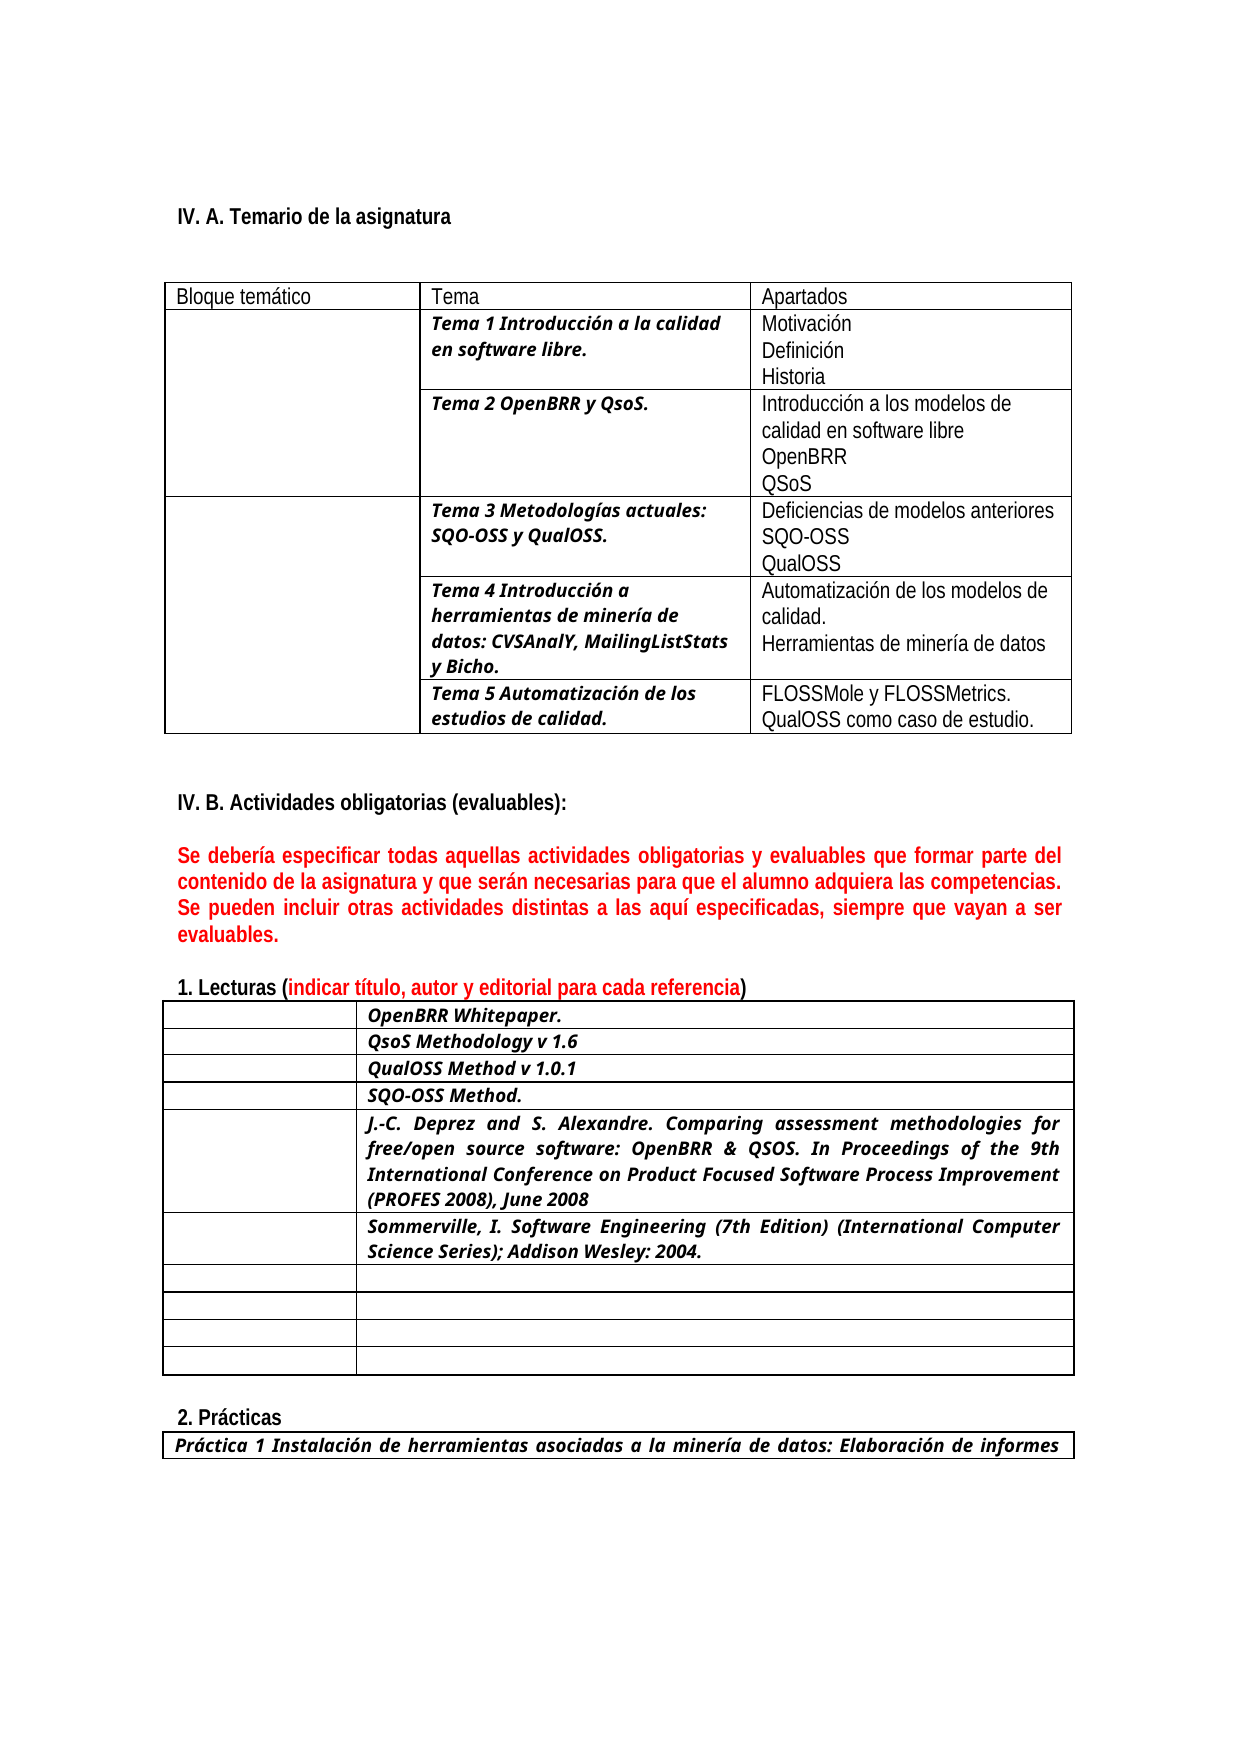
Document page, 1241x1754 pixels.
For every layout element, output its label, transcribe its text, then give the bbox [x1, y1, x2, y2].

table_cell Tema 4 Introducción a herramientas de minería de datos: CVSAnalY, MailingListStats y Bicho. [421, 577, 750, 679]
table_cell [357, 1347, 1073, 1373]
table_cell J.-C. Deprez and S. Alexandre. Comparing assessment methodologies for free/open source software: OpenBRR & QSOS. In Proceedings of the 9th International Conference on Product Focused Software Process Improvement (PROFES 2008), June 2008 [357, 1110, 1073, 1212]
table_cell [164, 1347, 356, 1373]
table_cell Tema 5 Automatización de los estudios de calidad. [421, 680, 750, 733]
table_cell [357, 1320, 1073, 1346]
table_cell [164, 1293, 356, 1319]
table_cell [166, 497, 419, 576]
table_cell Tema 1 Introducción a la calidad en software libre. [421, 310, 750, 389]
table_cell Tema 2 OpenBRR y QsoS. [421, 390, 750, 496]
table_header [164, 1002, 356, 1027]
table_cell [164, 1110, 356, 1212]
table_cell [164, 1029, 356, 1054]
table_header Apartados [751, 283, 1071, 309]
table_header Práctica 1 Instalación de herramientas asociadas a la minería de datos: Elaboración de informes [164, 1433, 1073, 1458]
table_cell [166, 576, 419, 679]
text IV. A. Temario de la asignatura [177, 203, 1063, 229]
table_cell SQO-OSS Method. [357, 1083, 1073, 1109]
table_cell [164, 1265, 356, 1291]
table_cell FLOSSMole y FLOSSMetrics. QualOSS como caso de estudio. [751, 680, 1071, 733]
table_cell Tema 3 Metodologías actuales: SQO-OSS y QualOSS. [421, 497, 750, 576]
text 2. Prácticas [177, 1404, 1063, 1431]
table_cell [166, 389, 419, 496]
table_cell [357, 1293, 1073, 1319]
table_cell [164, 1055, 356, 1081]
table_cell [166, 679, 419, 733]
text Se debería especificar todas aquellas actividades obligatorias y evaluables que formar parte del contenido de la asignatura y que serán necesarias para que el alumno adquiera las competencias. Se pueden incluir otras actividades distintas a las aquí especificadas, siempre que vayan a ser evaluables. [177, 842, 1063, 947]
table_cell Motivación Definición Historia [751, 310, 1071, 389]
table_cell Sommerville, I. Software Engineering (7th Edition) (International Computer Science Series); Addison Wesley: 2004. [357, 1213, 1073, 1264]
table_cell [164, 1083, 356, 1109]
table_cell QualOSS Method v 1.0.1 [357, 1055, 1073, 1081]
table_cell Automatización de los modelos de calidad. Herramientas de minería de datos [751, 577, 1071, 679]
text IV. B. Actividades obligatorias (evaluables): [177, 789, 1063, 815]
table_cell Introducción a los modelos de calidad en software libre OpenBRR QSoS [751, 390, 1071, 496]
table_cell [357, 1265, 1073, 1291]
table_cell [166, 310, 419, 389]
table_cell Deficiencias de modelos anteriores SQO-OSS QualOSS [751, 497, 1071, 576]
table_header Tema [421, 283, 750, 309]
table_header OpenBRR Whitepaper. [357, 1002, 1073, 1027]
table_header Bloque temático [166, 283, 419, 309]
table_cell [164, 1320, 356, 1346]
table_cell [164, 1213, 356, 1264]
text 1. Lecturas (indicar título, autor y editorial para cada referencia) [177, 973, 1063, 1000]
table_cell QsoS Methodology v 1.6 [357, 1029, 1073, 1054]
